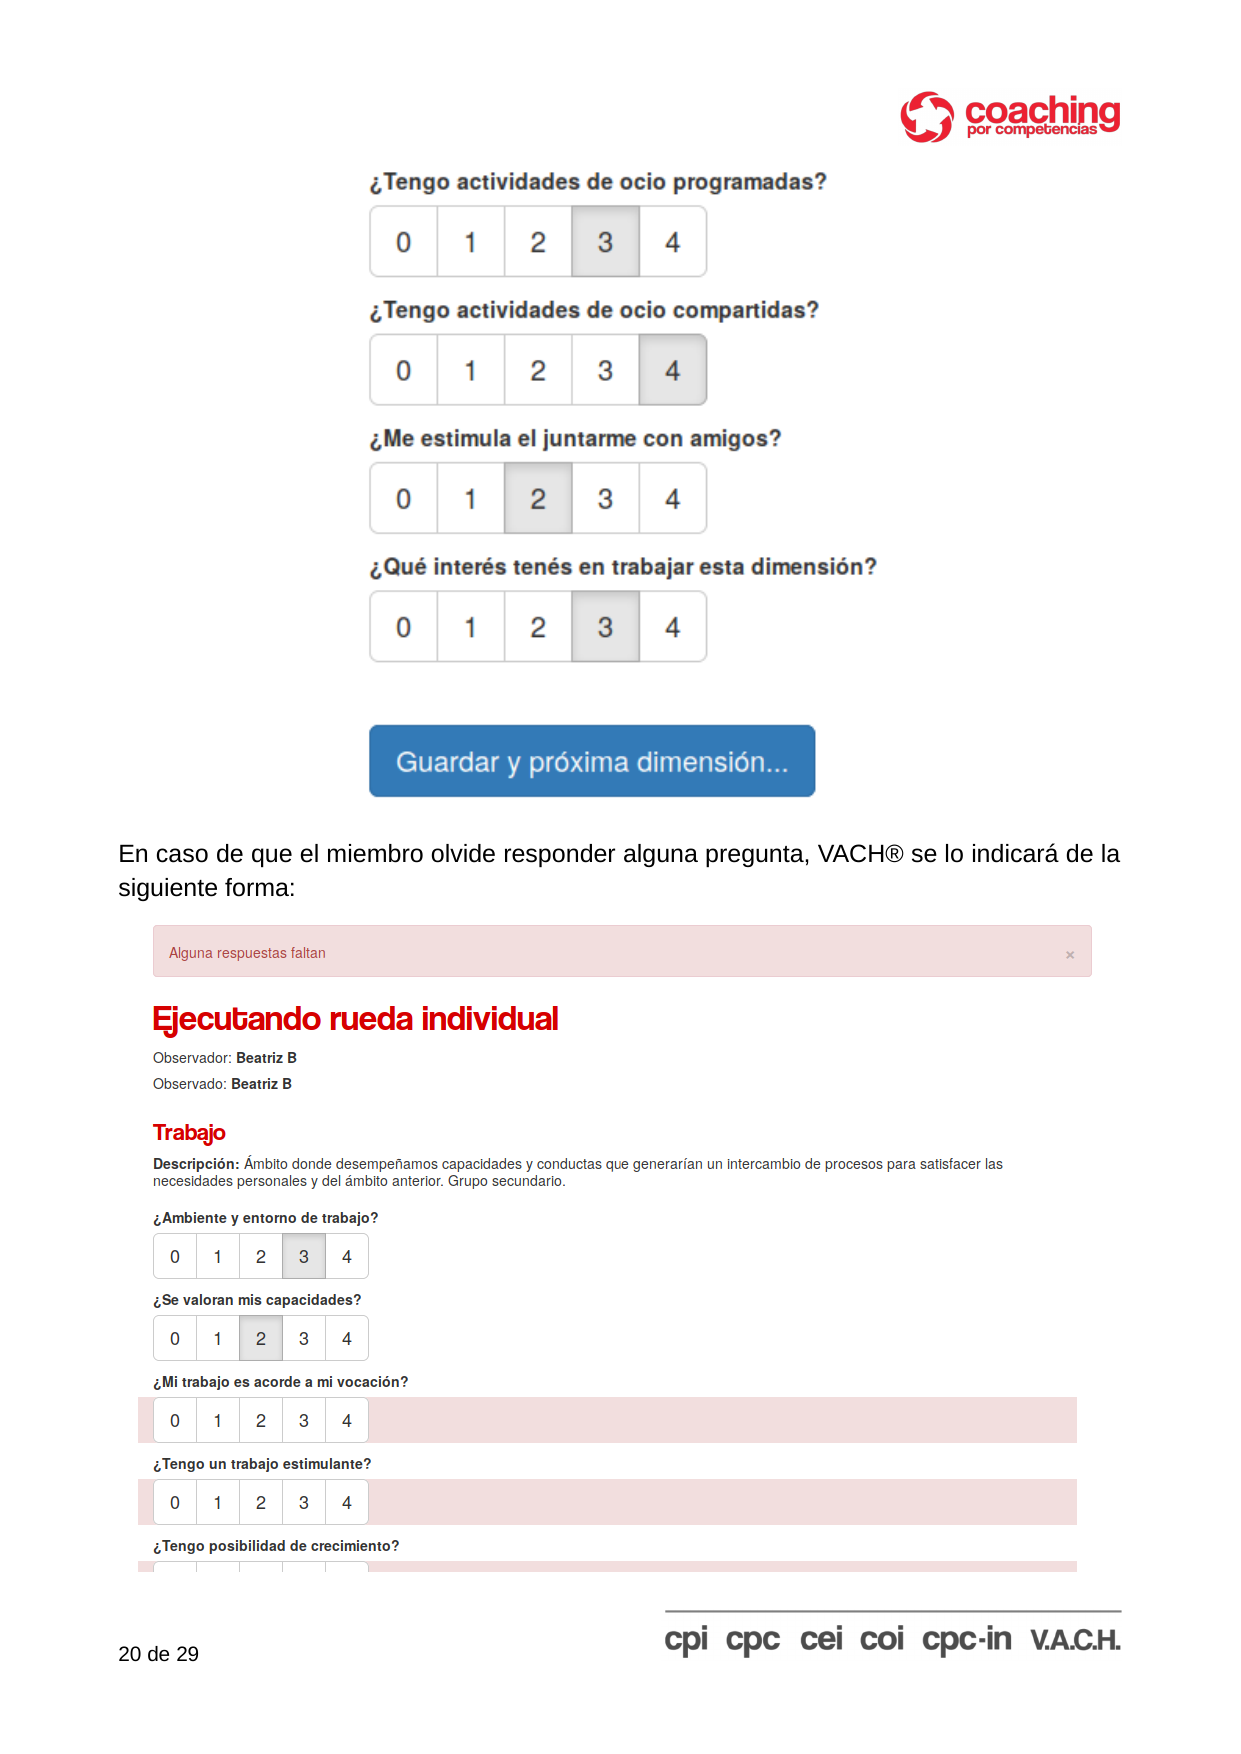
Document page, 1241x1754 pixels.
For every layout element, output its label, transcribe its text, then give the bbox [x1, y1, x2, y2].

text En caso de que el miembro olvide responder alguna pregunta, VACH® se lo indicará de la siguiente forma: [118, 839, 1122, 902]
picture [321, 157, 919, 816]
picture [897, 88, 1123, 146]
picture [118, 925, 1123, 1572]
picture [661, 1609, 1123, 1661]
